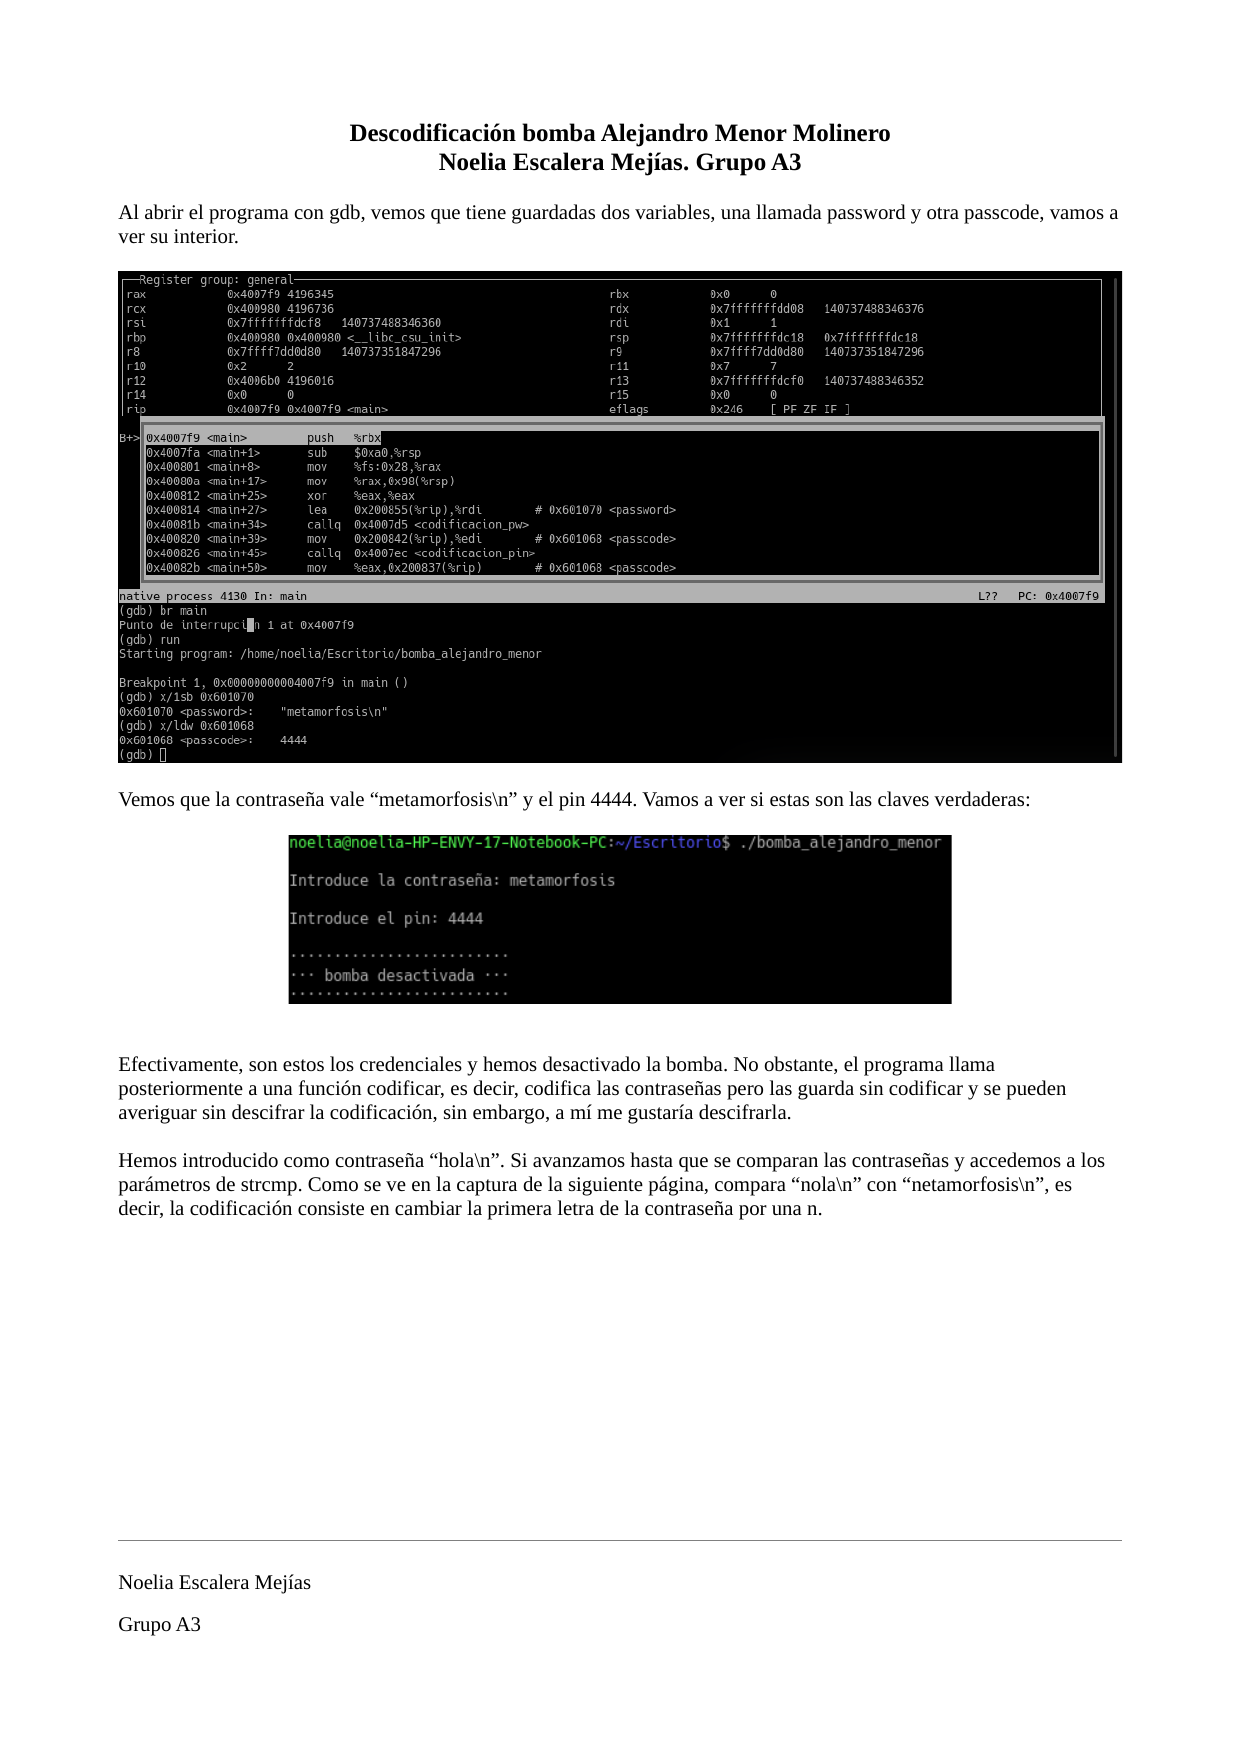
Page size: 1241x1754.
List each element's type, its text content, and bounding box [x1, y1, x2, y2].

text Al abrir el programa con gdb, vemos que tiene guardadas dos variables, una llamada password y otra passcode, vamos a ver su interior. [118, 200, 1122, 248]
text Noelia Escalera Mejías. Grupo A3 [118, 147, 1122, 176]
text Efectivamente, son estos los credenciales y hemos desactivado la bomba. No obstante, el programa llama posteriormente a una función codificar, es decir, codifica las contraseñas pero las guarda sin codificar y se pueden averiguar sin descifrar la codificación, sin embargo, a mí me gustaría descifrarla. [118, 1052, 1122, 1124]
picture [288, 835, 952, 1004]
text Vemos que la contraseña vale “metamorfosis\n” y el pin 4444. Vamos a ver si estas son las claves verdaderas: [118, 787, 1122, 811]
text Hemos introducido como contraseña “hola\n”. Si avanzamos hasta que se comparan las contraseñas y accedemos a los parámetros de strcmp. Como se ve en la captura de la siguiente página, compara “nola\n” con “netamorfosis\n”, es decir, la codificación consiste en cambiar la primera letra de la contraseña por una n. [118, 1148, 1122, 1220]
picture [118, 271, 1123, 763]
text Descodificación bomba Alejandro Menor Molinero [118, 118, 1122, 147]
